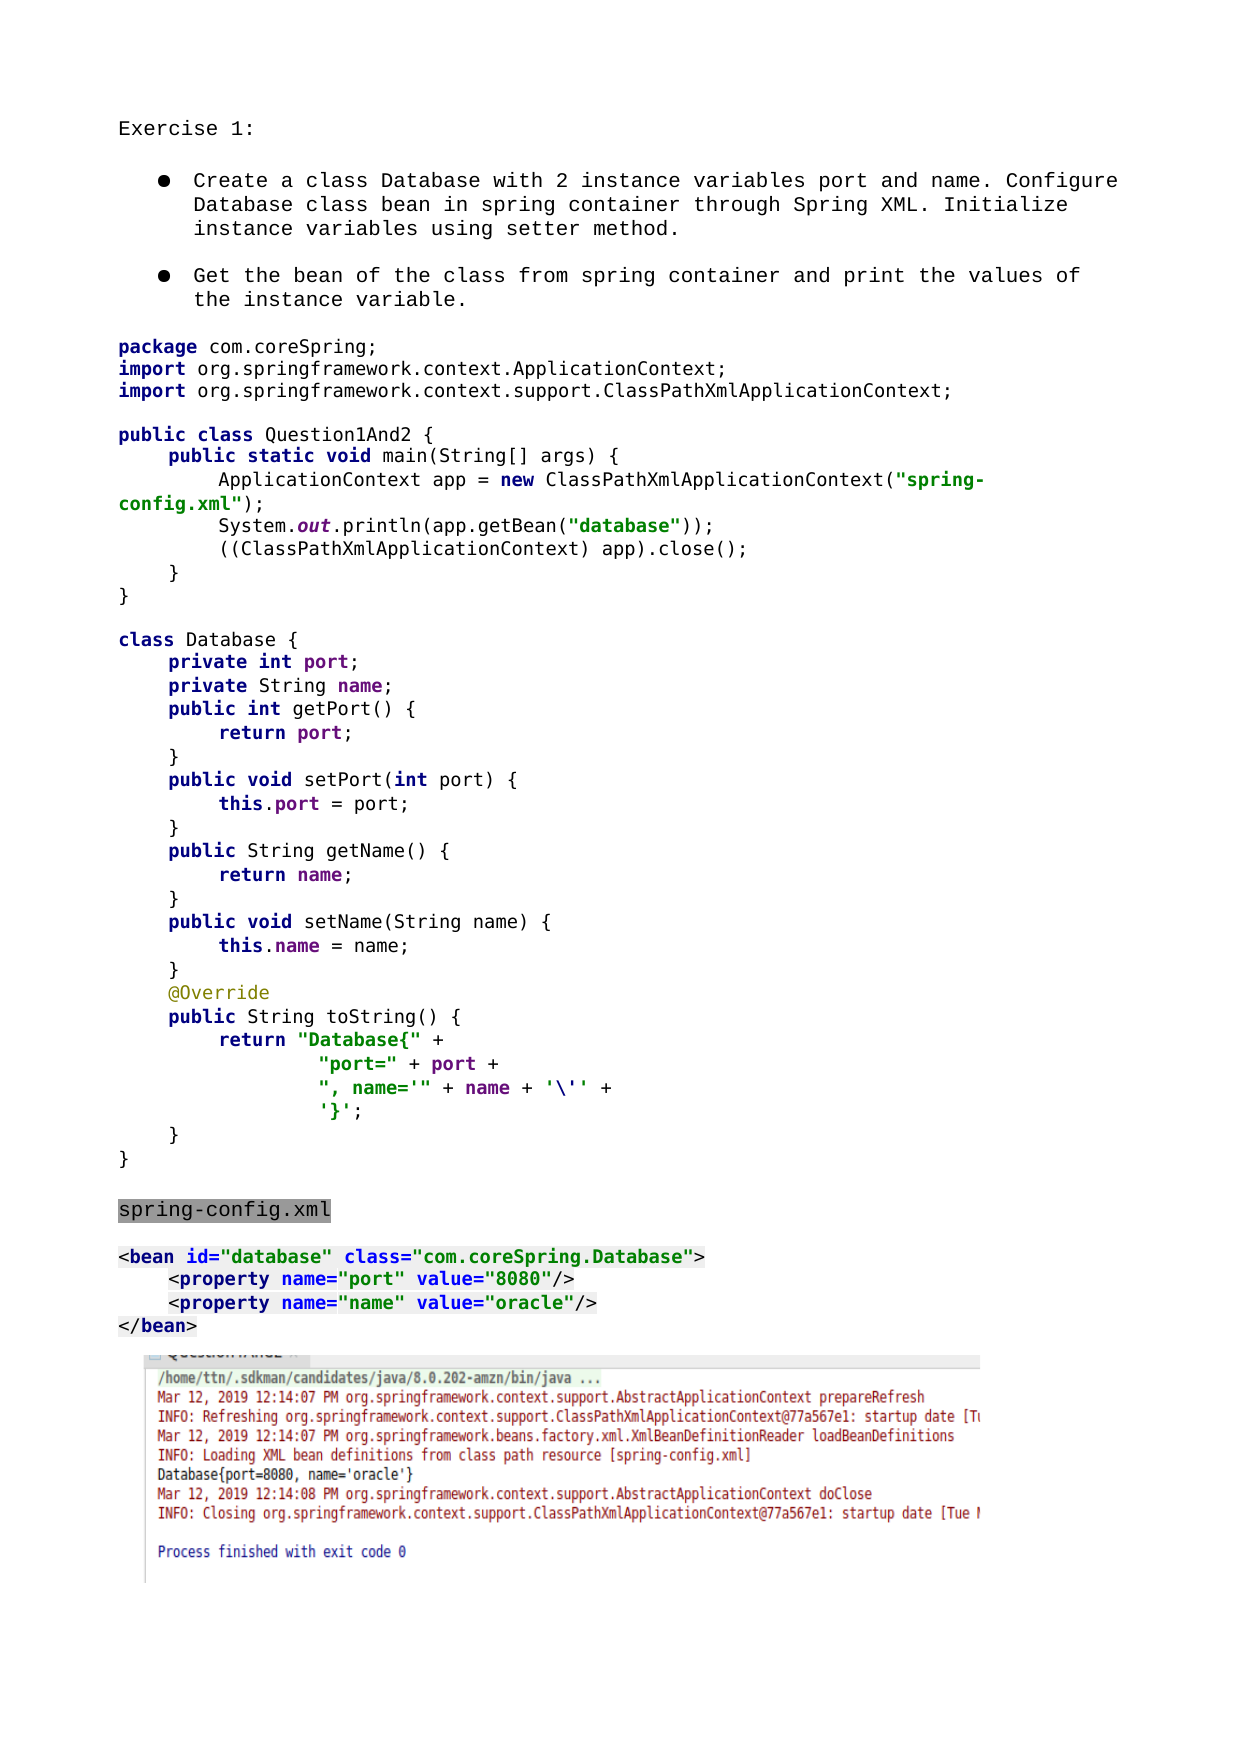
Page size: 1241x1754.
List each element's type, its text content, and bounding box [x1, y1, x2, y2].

list Create a class Database with 2 instance variables port and name. Configure Database class bean in spring container through Spring XML. Initialize instance variables using setter method. [156, 171, 1122, 241]
text <property name="port" value="8080"/> [118, 1268, 1122, 1292]
text ", name='" + name + '\'' + [118, 1077, 1122, 1100]
text <property name="name" value="oracle"/> [118, 1292, 1122, 1316]
text } [118, 888, 1122, 911]
picture [143, 1445, 981, 1583]
text ((ClassPathXmlApplicationContext) app).close(); [118, 538, 1122, 562]
text import org.springframework.context.support.ClassPathXmlApplicationContext; [118, 380, 1122, 402]
text public void setName(String name) { [118, 911, 1122, 935]
text public int getPort() { [118, 698, 1122, 722]
text public static void main(String[] args) { [118, 445, 1122, 469]
text this.name = name; [118, 935, 1122, 958]
text return "Database{" + [118, 1029, 1122, 1053]
text } [118, 817, 1122, 840]
text return name; [118, 864, 1122, 888]
text } [118, 746, 1122, 769]
text } [118, 1124, 1122, 1148]
text package com.coreSpring; [118, 336, 1122, 358]
text return port; [118, 722, 1122, 746]
text System.out.println(app.getBean("database")); [118, 514, 1122, 538]
text <bean id="database" class="com.coreSpring.Database"> [118, 1246, 1122, 1268]
text public String getName() { [118, 840, 1122, 864]
text '}'; [118, 1100, 1122, 1124]
text this.port = port; [118, 793, 1122, 817]
text spring-config.xml [118, 1199, 1122, 1223]
list Get the bean of the class from spring container and print the values of the instance variable. [156, 265, 1122, 312]
text } [118, 562, 1122, 586]
text @Override [118, 982, 1122, 1006]
text Exercise 1: [118, 118, 1122, 142]
text public class Question1And2 { [118, 423, 1122, 445]
text } [118, 586, 1122, 607]
text public void setPort(int port) { [118, 769, 1122, 793]
text class Database { [118, 629, 1122, 651]
text } [118, 1148, 1122, 1169]
text } [118, 958, 1122, 982]
text import org.springframework.context.ApplicationContext; [118, 358, 1122, 380]
text </bean> [118, 1316, 1122, 1337]
text "port=" + port + [118, 1053, 1122, 1077]
text private int port; [118, 651, 1122, 675]
text private String name; [118, 675, 1122, 698]
text ApplicationContext app = new ClassPathXmlApplicationContext("spring-config.xml"); [118, 469, 1122, 514]
text public String toString() { [118, 1006, 1122, 1029]
